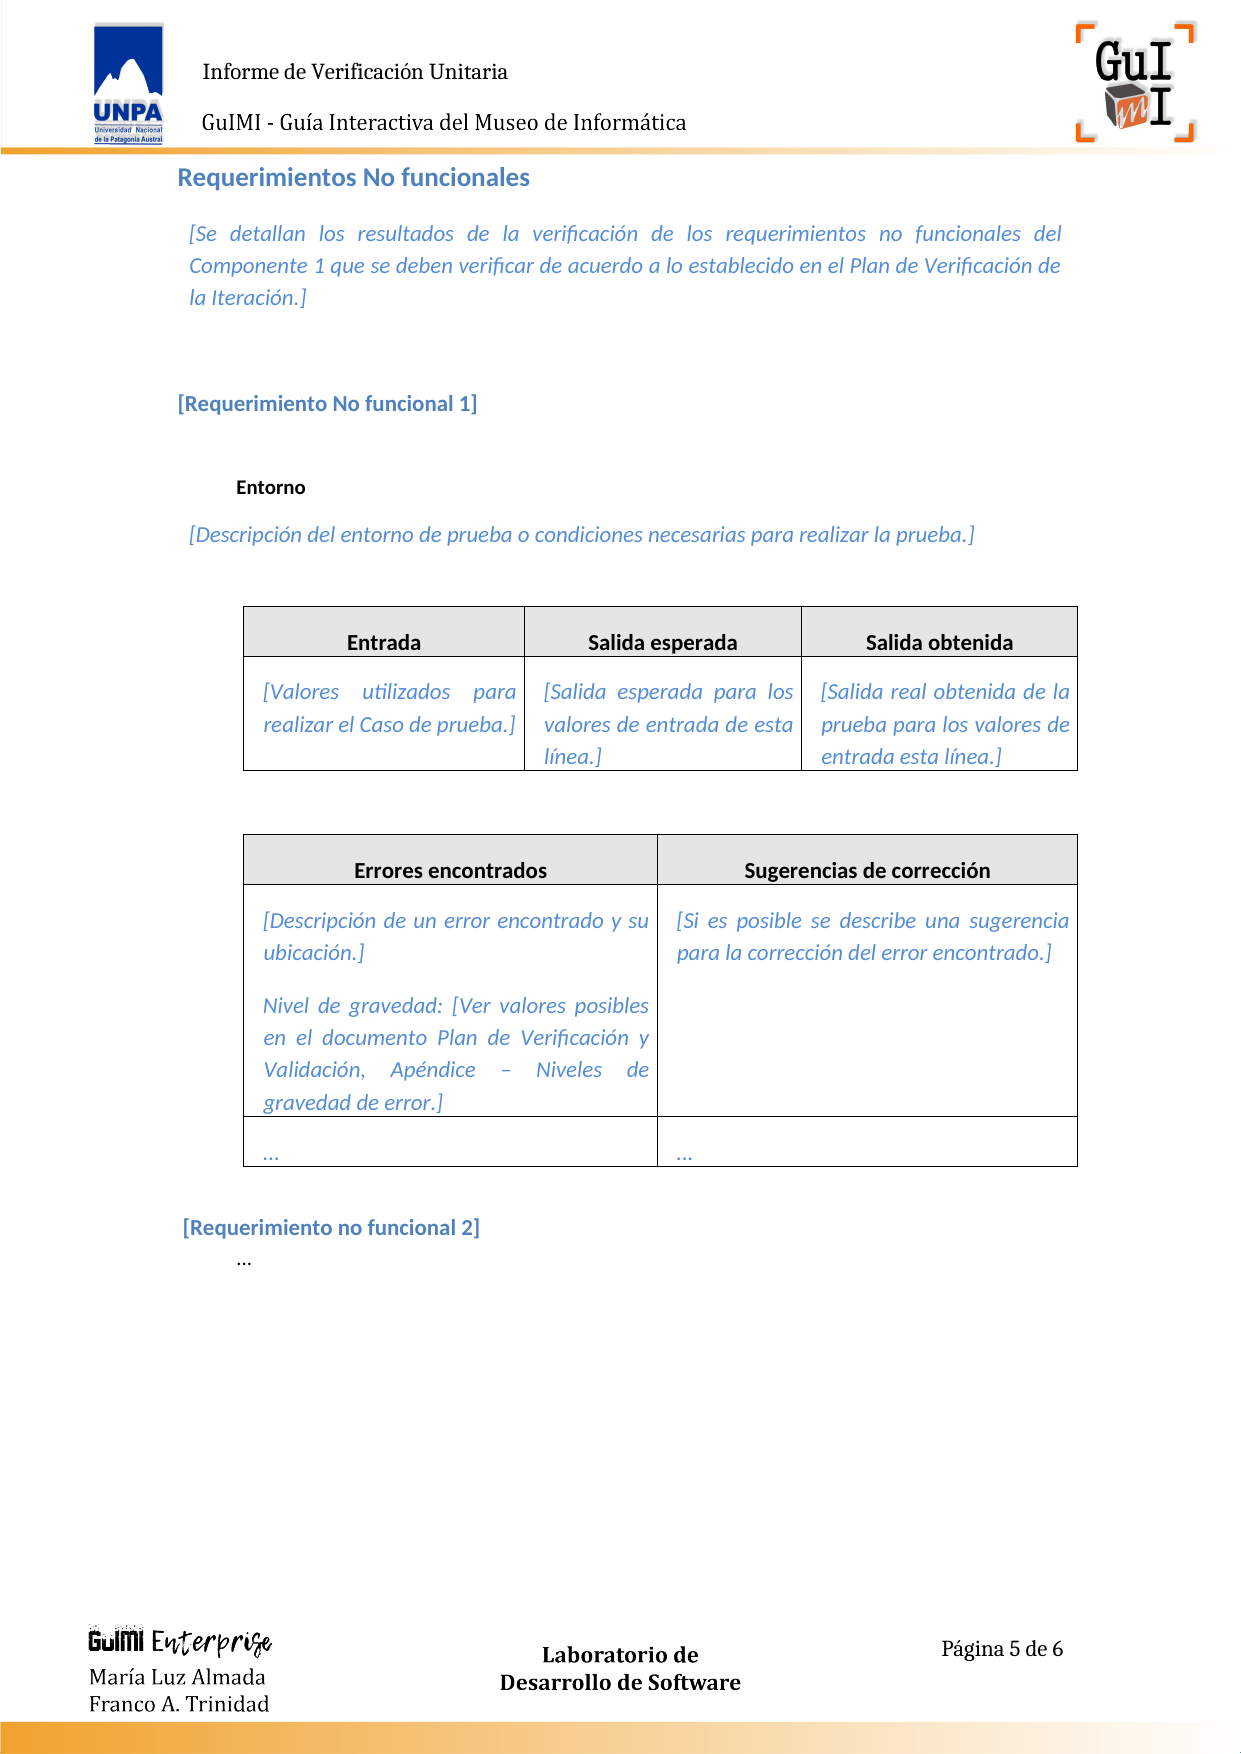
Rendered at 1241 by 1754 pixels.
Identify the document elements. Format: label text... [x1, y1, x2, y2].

text Requerimientos No funcionales [177, 160, 1063, 193]
table_cell [Si es posible se describe una sugerencia para la corrección del error encontrado.] [658, 885, 1077, 1116]
table_cell ... [658, 1117, 1077, 1166]
table_header Salida obtenida [802, 607, 1077, 656]
text ... [236, 1245, 1063, 1271]
text Entorno [236, 474, 1063, 500]
table_header Entrada [244, 607, 524, 656]
picture [0, 0, 1241, 155]
table_cell [Valores utilizados para realizar el Caso de prueba.] [244, 657, 524, 770]
table_cell ... [244, 1117, 657, 1166]
table_cell [Salida esperada para los valores de entrada de esta línea.] [525, 657, 801, 770]
picture [0, 1613, 1241, 1754]
text [Descripción del entorno de prueba o condiciones necesarias para realizar la prueba.] [188, 521, 1063, 548]
text [Requerimiento no funcional 2] [177, 1213, 1063, 1241]
text [Se detallan los resultados de la verificación de los requerimientos no funcionales del Componente 1 que se deben verificar de acuerdo a lo establecido en el Plan de Verificación de la Iteración.] [188, 219, 1063, 311]
table_cell [Salida real obtenida de la prueba para los valores de entrada esta línea.] [802, 657, 1077, 770]
text [Requerimiento No funcional 1] [177, 389, 1063, 417]
table_header Errores encontrados [244, 835, 657, 884]
table_header Salida esperada [525, 607, 801, 656]
table_cell [Descripción de un error encontrado y su ubicación.] Nivel de gravedad: [Ver valores posibles en el documento Plan de Verificación y Validación, Apéndice – Niveles de gravedad de error.] [244, 885, 657, 1116]
table_header Sugerencias de corrección [658, 835, 1077, 884]
